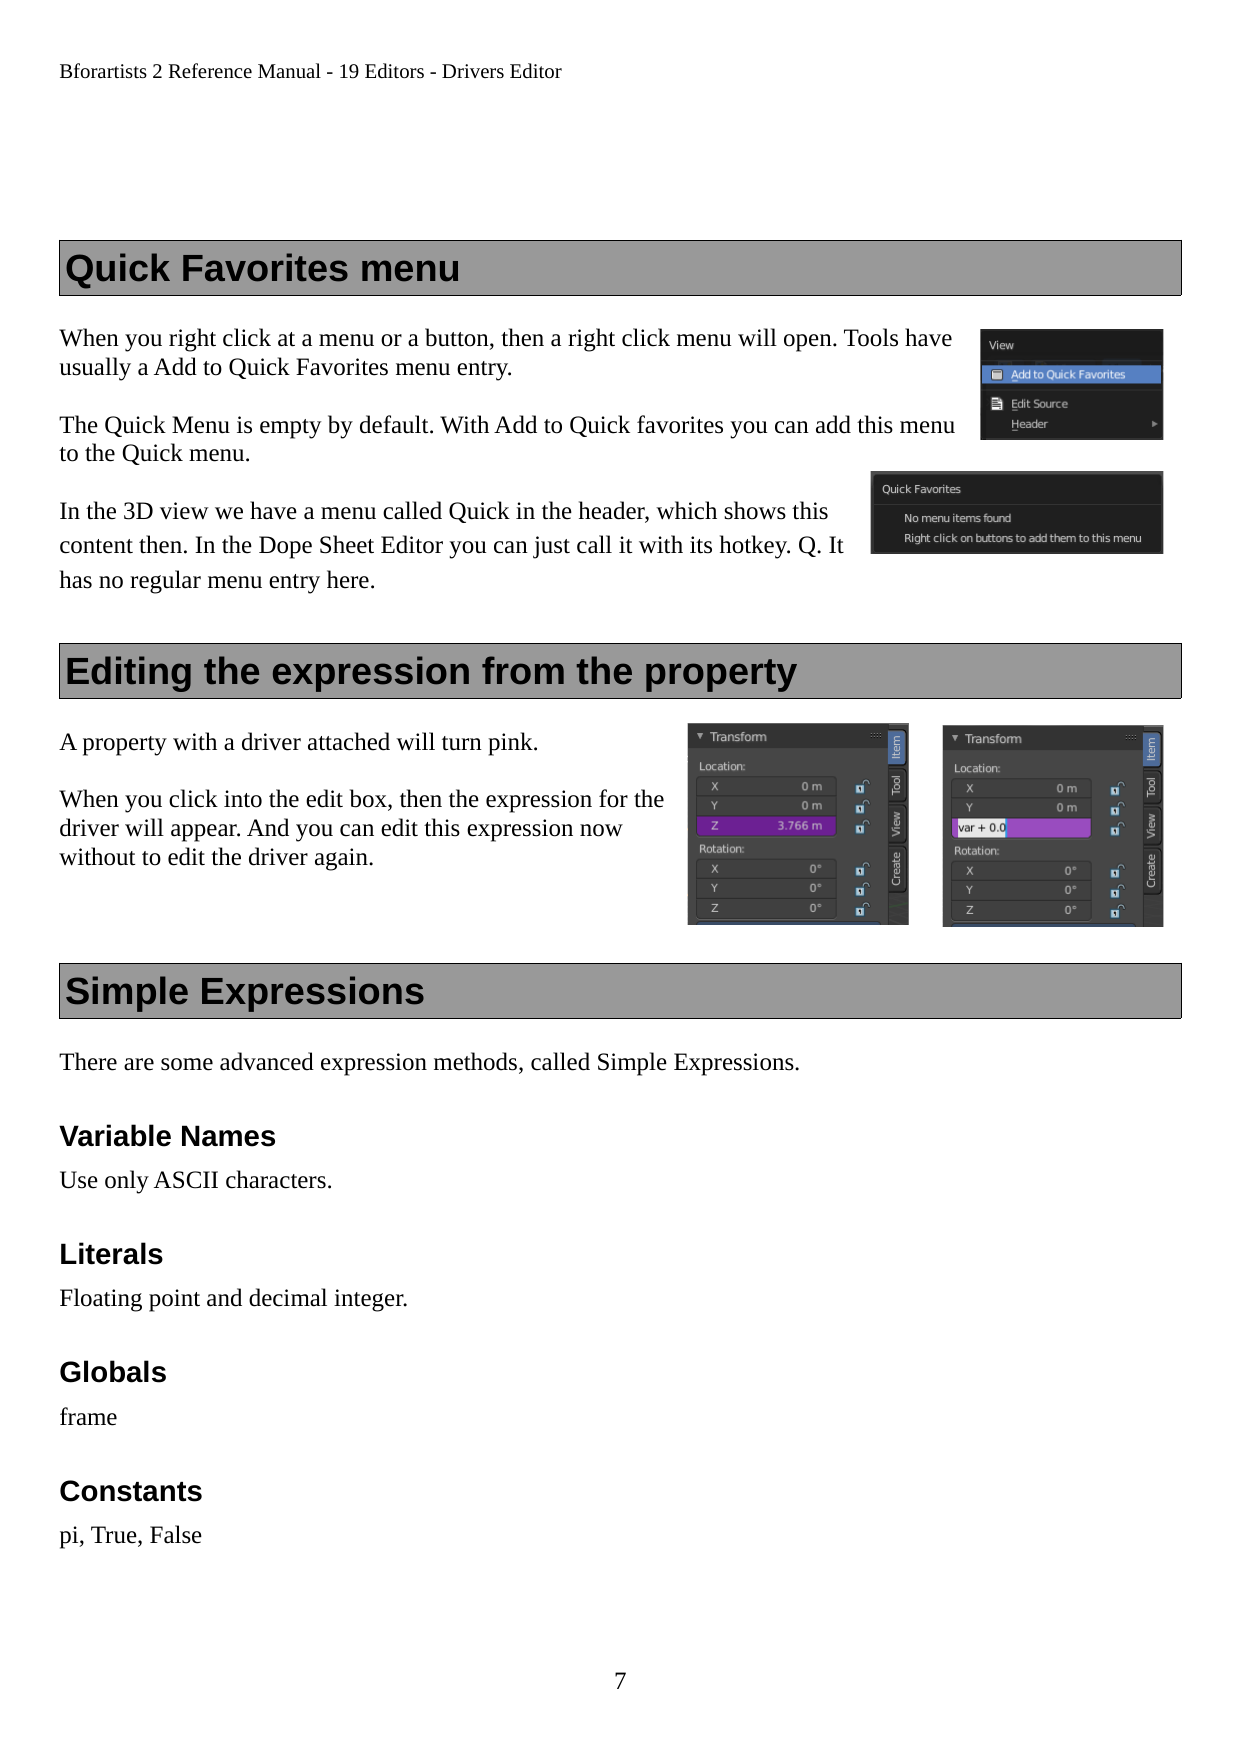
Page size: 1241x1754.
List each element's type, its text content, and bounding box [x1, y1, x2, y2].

text A property with a driver attached will turn pink. [59, 727, 687, 756]
picture [870, 471, 1164, 554]
picture [687, 723, 909, 925]
text When you right click at a menu or a button, then a right click menu will open. Tools have usually a Add to Quick Favorites menu entry. [59, 323, 1181, 381]
picture [942, 725, 1164, 927]
text Floating point and decimal integer. [59, 1283, 1181, 1312]
subtitle Literals [59, 1237, 1181, 1271]
subtitle Variable Names [59, 1119, 1181, 1152]
text frame [59, 1402, 1181, 1430]
subtitle Constants [59, 1474, 1181, 1507]
picture [980, 329, 1164, 440]
text Use only ASCII characters. [59, 1165, 1181, 1194]
text The Quick Menu is empty by default. With Add to Quick favorites you can add this menu to the Quick menu. [59, 410, 1181, 467]
subtitle Globals [59, 1355, 1181, 1389]
text There are some advanced expression methods, called Simple Expressions. [59, 1047, 1181, 1075]
table_header Quick Favorites menu [60, 241, 1181, 295]
table_header Simple Expressions [60, 964, 1181, 1018]
table_header Editing the expression from the property [60, 644, 1181, 698]
text When you click into the edit box, then the expression for the driver will appear. And you can edit this expression now without to edit the driver again. [59, 784, 687, 871]
text In the 3D view we have a menu called Quick in the header, which shows this content then. In the Dope Sheet Editor you can just call it with its hotkey. Q. It has no regular menu entry here. [59, 496, 1181, 594]
text pi, True, False [59, 1520, 1181, 1549]
